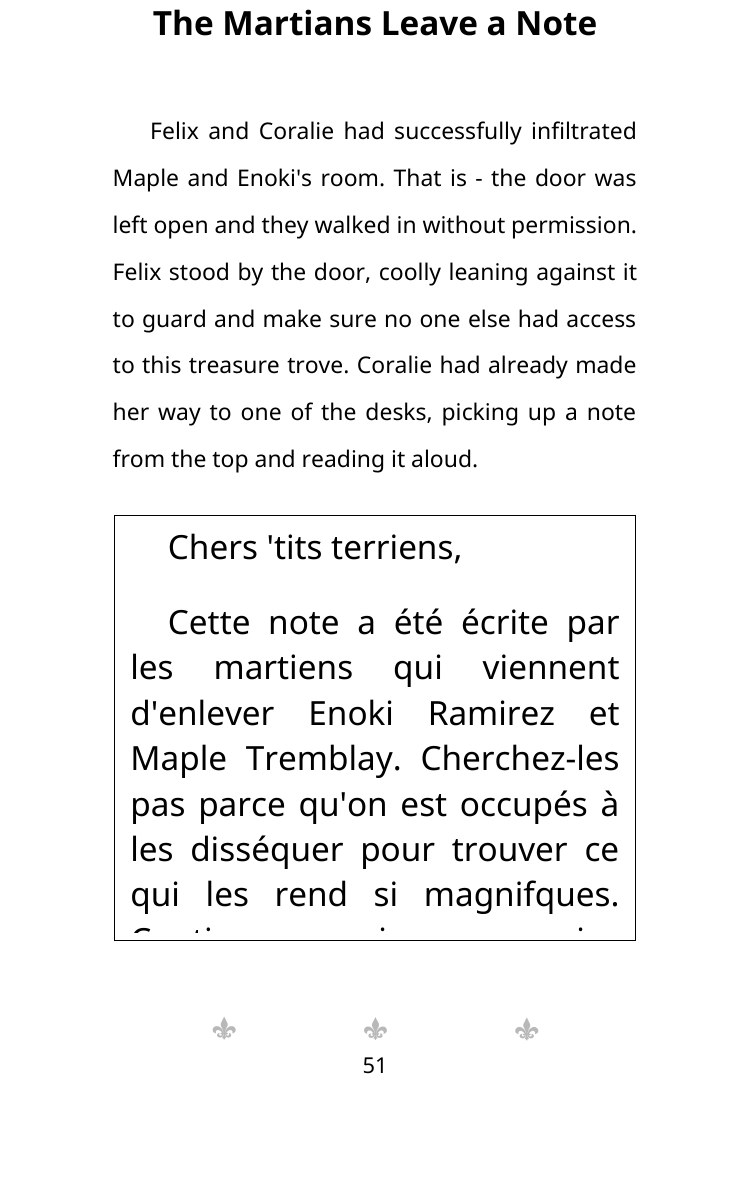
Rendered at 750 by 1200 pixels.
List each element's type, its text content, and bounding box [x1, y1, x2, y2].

text Chers 'tits terriens, [130, 523, 620, 569]
text Felix and Coralie had successfully infiltrated Maple and Enoki's room. That is - the door was left open and they walked in without permission. Felix stood by the door, coolly leaning against it to guard and make sure no one else had access to this treasure trove. Coralie had already made her way to one of the desks, picking up a note from the top and reading it aloud. [112, 115, 637, 474]
subtitle The Martians Leave a Note [112, 0, 637, 45]
text Cette note a été écrite par les martiens qui viennent d'enlever Enoki Ramirez et Maple Tremblay. Cherchez-les pas parce qu'on est occupés à les disséquer pour trouver ce qui les rend si magnifques. Continuez voir vos vies ennuyantes comme si cette note a jamais existé. Merci ♡ [130, 599, 620, 933]
